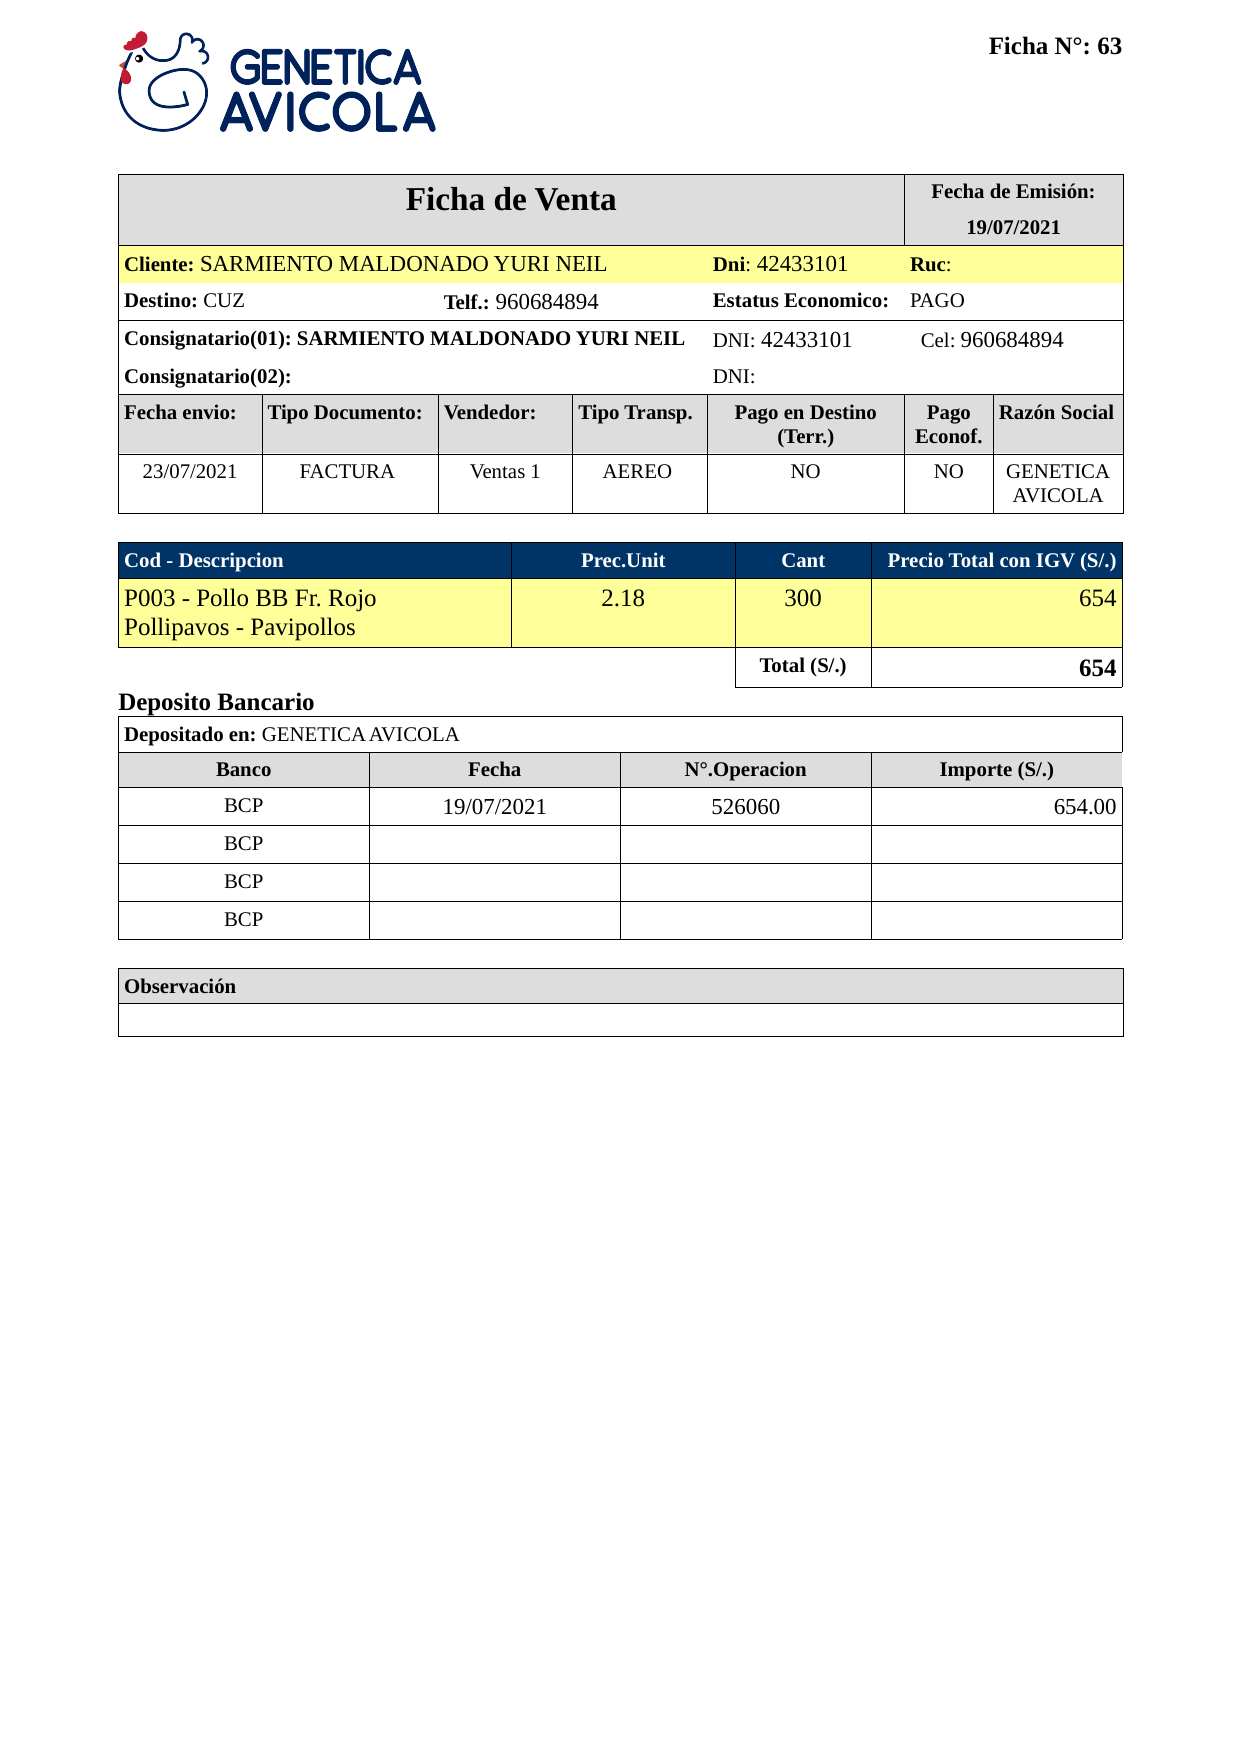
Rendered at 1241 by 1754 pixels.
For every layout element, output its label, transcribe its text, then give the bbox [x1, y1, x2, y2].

table_cell [872, 826, 1122, 863]
table_cell Ruc: [904, 246, 1123, 283]
table_cell BCP [119, 864, 369, 901]
table_cell 300 [736, 579, 871, 647]
table_cell Estatus Economico: [707, 283, 904, 320]
table_cell NO [905, 455, 993, 513]
table_cell Cliente: SARMIENTO MALDONADO YURI NEIL [119, 246, 707, 283]
table_cell Total (S/.) [736, 648, 871, 687]
table_header Ficha de Venta [119, 175, 904, 245]
table_cell [872, 902, 1122, 939]
table_cell 23/07/2021 [119, 455, 262, 513]
table_cell [370, 826, 620, 863]
table_cell [119, 1004, 1123, 1036]
table_header Cod - Descripcion [119, 543, 511, 578]
table_header Prec.Unit [512, 543, 735, 578]
table_cell P003 - Pollo BB Fr. Rojo Pollipavos - Pavipollos [119, 579, 511, 647]
table_cell Tipo Transp. [573, 395, 707, 453]
table_cell [118, 648, 511, 687]
table_cell [370, 864, 620, 901]
table_cell 654 [872, 648, 1122, 687]
table_cell Banco [119, 753, 369, 787]
table_cell Tipo Documento: [263, 395, 438, 453]
table_cell FACTURA [263, 455, 438, 513]
table_header Depositado en: GENETICA AVICOLA [119, 717, 1122, 752]
table_header Observación [119, 969, 1123, 1003]
table_cell PAGO [904, 283, 1123, 320]
table_cell [370, 902, 620, 939]
table_cell DNI: 42433101 [707, 321, 915, 358]
text Deposito Bancario [118, 687, 1122, 716]
table_cell 19/07/2021 [370, 788, 620, 825]
table_header Cant [736, 543, 871, 578]
table_cell Vendedor: [439, 395, 572, 453]
table_cell 526060 [621, 788, 871, 825]
table_cell AEREO [573, 455, 707, 513]
table_cell Pago Econof. [905, 395, 993, 453]
table_cell Razón Social [994, 395, 1123, 453]
table_cell BCP [119, 788, 369, 825]
table_header Precio Total con IGV (S/.) [872, 543, 1122, 578]
table_cell [621, 864, 871, 901]
table_cell GENETICA AVICOLA [994, 455, 1123, 513]
table_cell Fecha envio: [119, 395, 262, 453]
table_cell Consignatario(02): [119, 358, 707, 394]
table_cell Consignatario(01): SARMIENTO MALDONADO YURI NEIL [119, 321, 707, 358]
table_cell NO [708, 455, 904, 513]
table_cell Telf.: 960684894 [438, 283, 707, 320]
table_cell Dni: 42433101 [707, 246, 904, 283]
table_cell Ventas 1 [439, 455, 572, 513]
table_cell DNI: [707, 358, 1123, 394]
table_cell Destino: CUZ [119, 283, 438, 320]
table_header Fecha de Emisión: [905, 175, 1123, 209]
table_cell 19/07/2021 [905, 209, 1123, 245]
table_cell 654.00 [872, 788, 1122, 825]
table_cell BCP [119, 902, 369, 939]
table_cell [621, 902, 871, 939]
picture [118, 31, 436, 132]
table_cell Pago en Destino (Terr.) [708, 395, 904, 453]
table_cell 654 [872, 579, 1122, 647]
table_cell N°.Operacion [621, 753, 871, 787]
table_cell Fecha [370, 753, 620, 787]
table_cell [872, 864, 1122, 901]
table_cell Importe (S/.) [872, 753, 1122, 787]
table_cell [621, 826, 871, 863]
table_cell Cel: 960684894 [915, 321, 1123, 358]
table_cell [511, 648, 735, 687]
table_cell BCP [119, 826, 369, 863]
table_cell 2.18 [512, 579, 735, 647]
